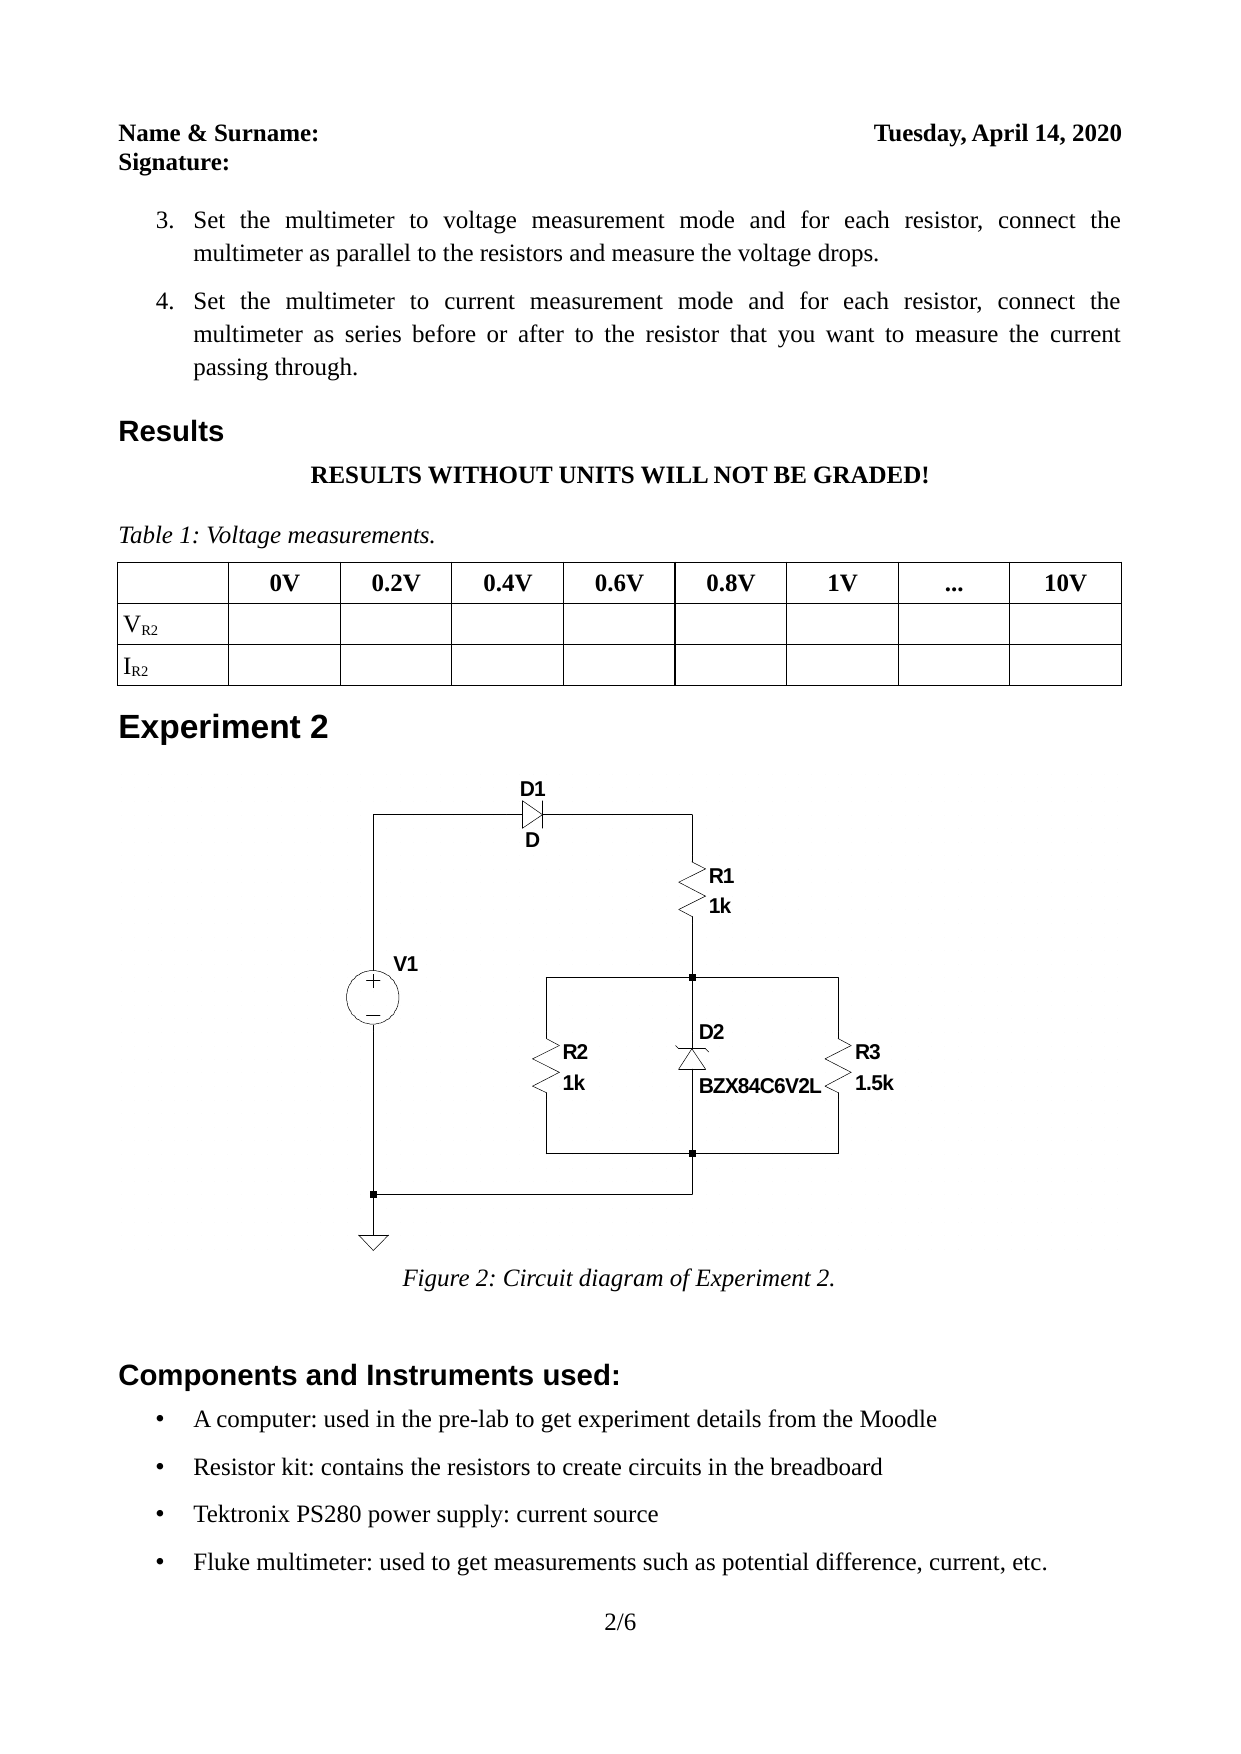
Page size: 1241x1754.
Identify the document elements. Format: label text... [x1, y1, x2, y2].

table_header 10V [1010, 563, 1121, 603]
table_cell VR2 [118, 604, 228, 644]
table_cell [1010, 645, 1121, 685]
table_cell [899, 645, 1009, 685]
list A computer: used in the pre-lab to get experiment details from the Moodle [156, 1404, 1122, 1433]
text Table 1: Voltage measurements. [118, 520, 1122, 549]
table_cell [787, 604, 898, 644]
subtitle Results [118, 414, 1122, 448]
text RESULTS WITHOUT UNITS WILL NOT BE GRADED! [118, 460, 1122, 489]
table_cell [229, 604, 340, 644]
table_cell [787, 645, 898, 685]
subtitle Experiment 2 [118, 707, 1122, 746]
table_cell [676, 645, 786, 685]
list Set the multimeter to current measurement mode and for each resistor, connect the multimeter as series before or after to the resistor that you want to measure the current passing through. [156, 286, 1122, 381]
table_cell [564, 604, 674, 644]
table_cell [1010, 604, 1121, 644]
list Fluke multimeter: used to get measurements such as potential difference, current, etc. [156, 1547, 1122, 1576]
table_cell [341, 604, 451, 644]
table_header 0.2V [341, 563, 451, 603]
table_cell [564, 645, 674, 685]
table_cell [452, 604, 563, 644]
table_header ... [899, 563, 1009, 603]
table_cell [676, 604, 786, 644]
table_header 0.8V [676, 563, 786, 603]
table_header 0V [229, 563, 340, 603]
table_header 1V [787, 563, 898, 603]
table_cell [452, 645, 563, 685]
list Resistor kit: contains the resistors to create circuits in the breadboard [156, 1452, 1122, 1481]
list Set the multimeter to voltage measurement mode and for each resistor, connect the multimeter as parallel to the resistors and measure the voltage drops. [156, 205, 1122, 267]
table_header [118, 563, 228, 603]
text Figure 2: Circuit diagram of Experiment 2. [118, 771, 1122, 1292]
table_header 0.4V [452, 563, 563, 603]
list Tektronix PS280 power supply: current source [156, 1499, 1122, 1528]
subtitle Components and Instruments used: [118, 1358, 1122, 1392]
table_cell [899, 604, 1009, 644]
table_cell [229, 645, 340, 685]
table_cell IR2 [118, 645, 228, 685]
table_header 0.6V [564, 563, 674, 603]
table_cell [341, 645, 451, 685]
